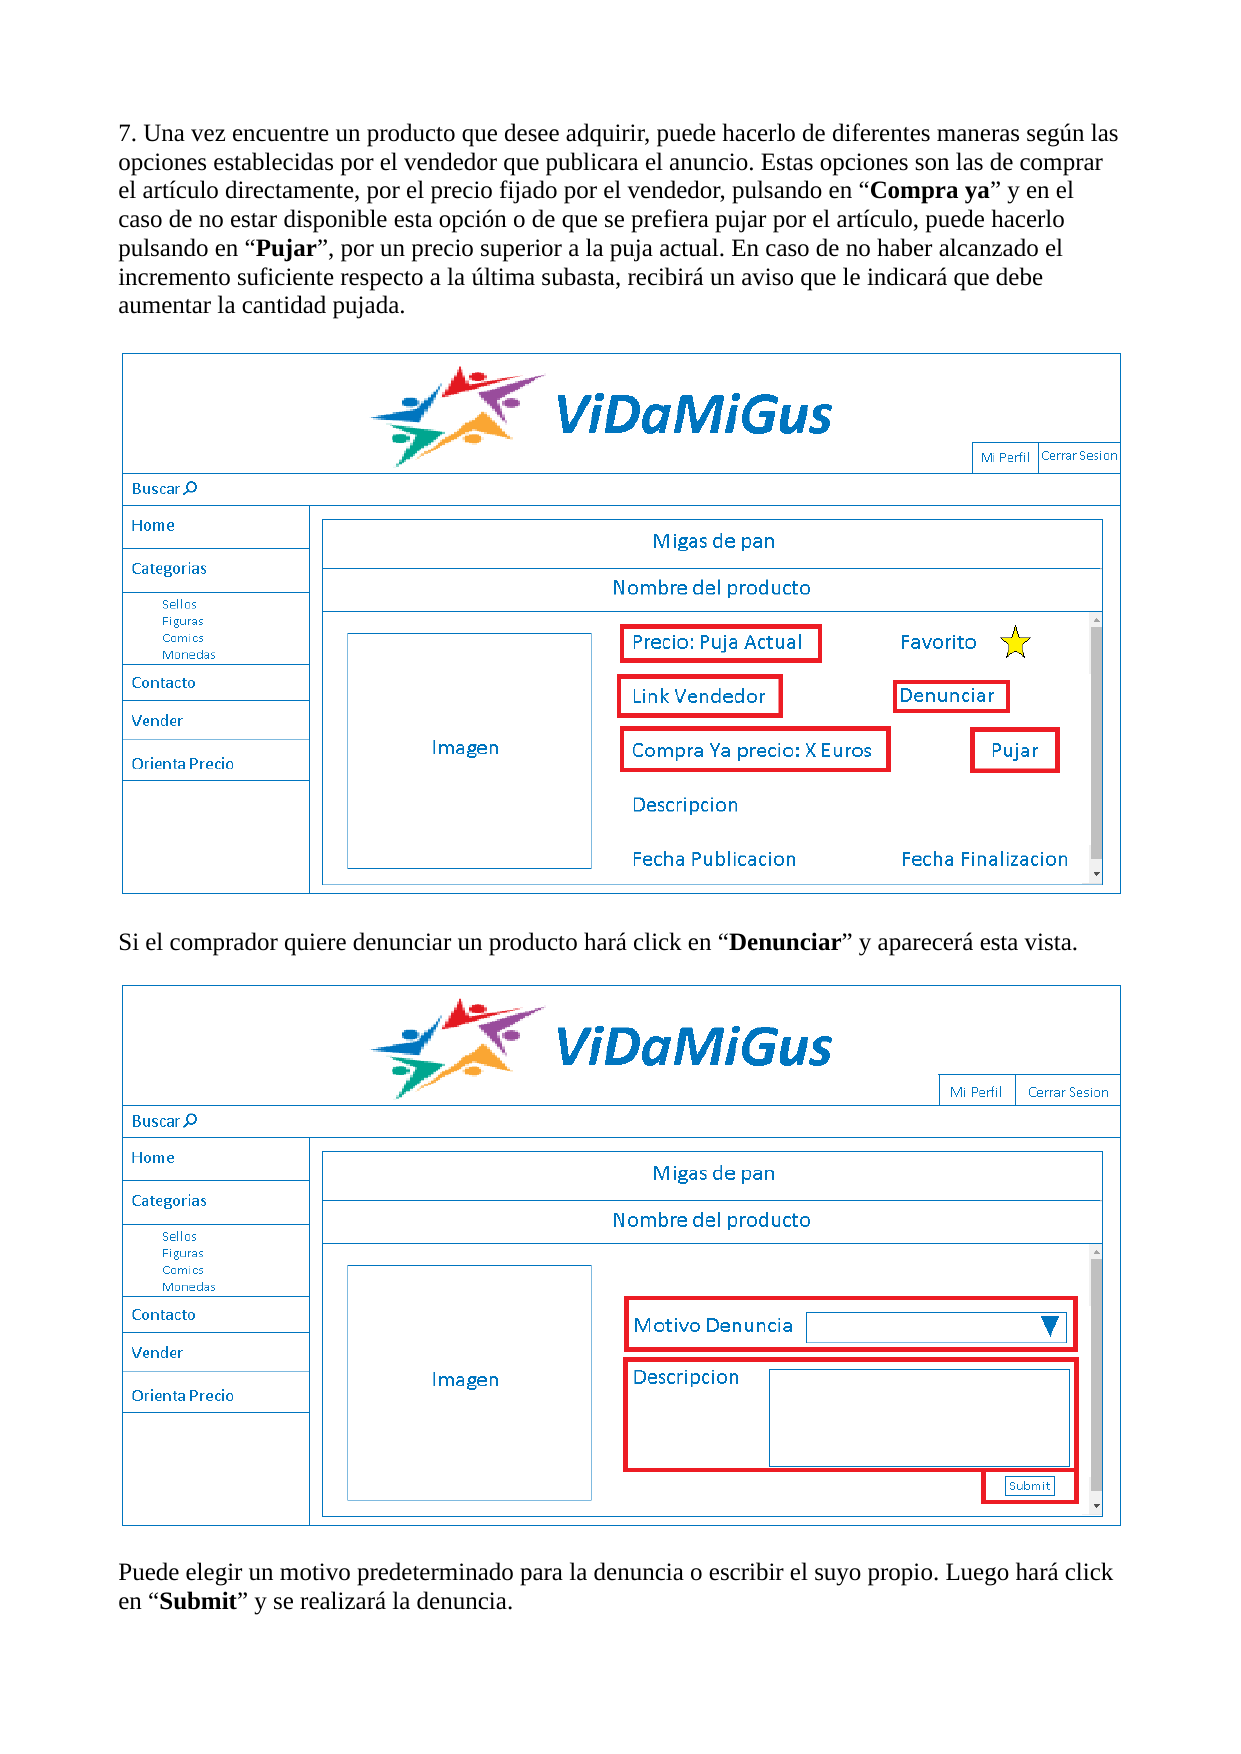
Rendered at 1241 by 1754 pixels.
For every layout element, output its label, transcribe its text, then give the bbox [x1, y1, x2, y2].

picture [118, 984, 1123, 1529]
text Puede elegir un motivo predeterminado para la denuncia o escribir el suyo propio. Luego hará click en “Submit” y se realizará la denuncia. [118, 1557, 1122, 1615]
picture [118, 348, 1123, 899]
text Si el comprador quiere denunciar un producto hará click en “Denunciar” y aparecerá esta vista. [118, 927, 1122, 956]
text 7. Una vez encuentre un producto que desee adquirir, puede hacerlo de diferentes maneras según las opciones establecidas por el vendedor que publicara el anuncio. Estas opciones son las de comprar el artículo directamente, por el precio fijado por el vendedor, pulsando en “Compra ya” y en el caso de no estar disponible esta opción o de que se prefiera pujar por el artículo, puede hacerlo pulsando en “Pujar”, por un precio superior a la puja actual. En caso de no haber alcanzado el incremento suficiente respecto a la última subasta, recibirá un aviso que le indicará que debe aumentar la cantidad pujada. [118, 118, 1122, 319]
